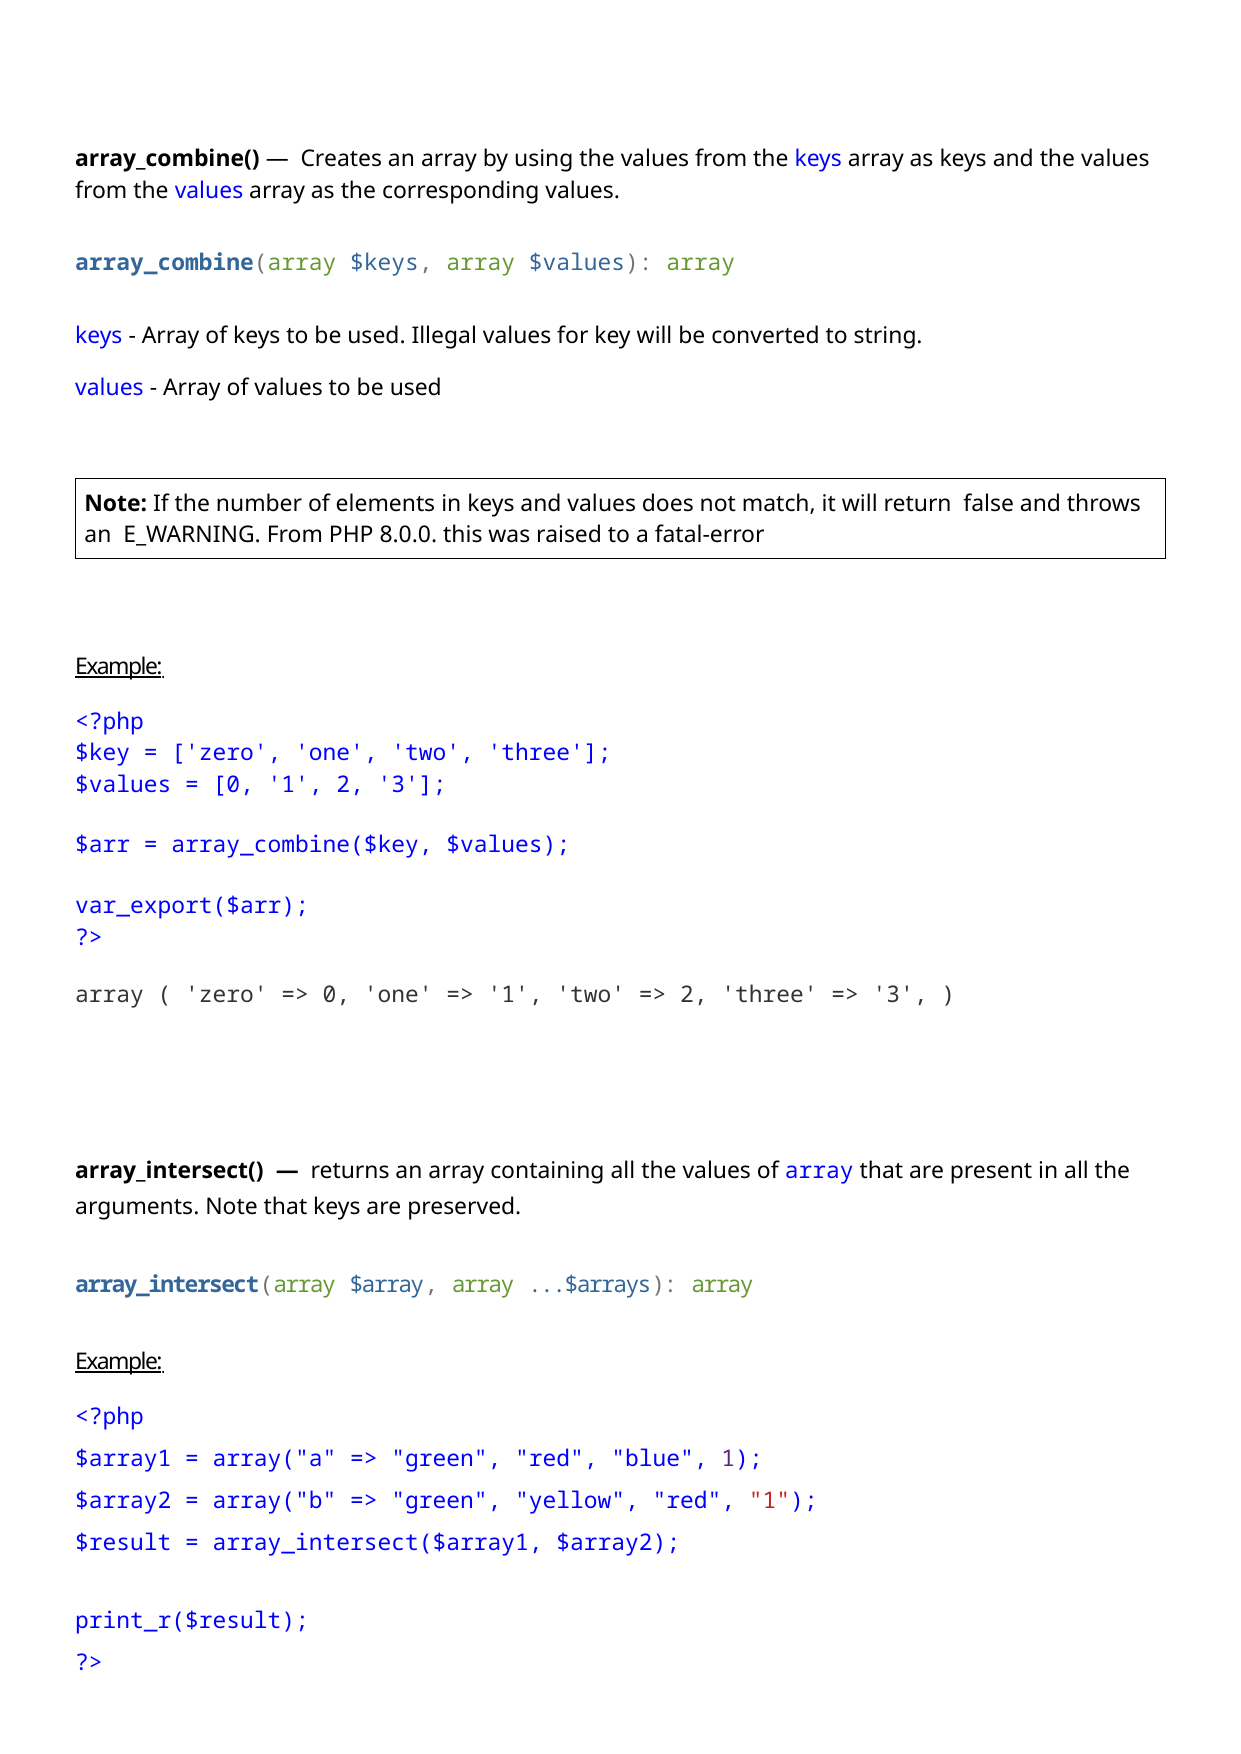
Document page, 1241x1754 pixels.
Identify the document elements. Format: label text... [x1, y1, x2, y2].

text array_intersect(array $array, array ...$arrays): array [75, 1267, 1166, 1299]
text ?> [75, 1646, 1166, 1677]
text Example: [75, 1345, 1166, 1376]
text $result = array_intersect($array1, $array2); [75, 1526, 1166, 1557]
text array_combine() — Creates an array by using the values from the keys array as keys and the values from the values array as the corresponding values. [75, 142, 1166, 205]
text keys - Array of keys to be used. Illegal values for key will be converted to string. [75, 319, 1166, 350]
text <?php [75, 705, 1166, 736]
text array ( 'zero' => 0, 'one' => '1', 'two' => 2, 'three' => '3', ) [75, 978, 1166, 1009]
text $values = [0, '1', 2, '3']; [75, 767, 1166, 799]
text array_combine(array $keys, array $values): array [75, 246, 1166, 277]
text $arr = array_combine($key, $values); [75, 828, 1166, 860]
text $array2 = array("b" => "green", "yellow", "red", "1"); [75, 1484, 1166, 1515]
text <?php [75, 1400, 1166, 1431]
text Note: If the number of elements in keys and values does not match, it will return false and throws an E_WARNING. From PHP 8.0.0. this was raised to a fatal-error [76, 479, 1165, 558]
text $array1 = array("a" => "green", "red", "blue", 1); [75, 1442, 1166, 1473]
text ?> [75, 921, 1166, 952]
text Example: [75, 650, 1166, 681]
text array_intersect() — returns an array containing all the values of array that are present in all the arguments. Note that keys are preserved. [75, 1154, 1166, 1221]
text $key = ['zero', 'one', 'two', 'three']; [75, 736, 1166, 767]
text print_r($result); [75, 1568, 1166, 1635]
text values - Array of values to be used [75, 371, 1166, 402]
text var_export($arr); [75, 889, 1166, 921]
